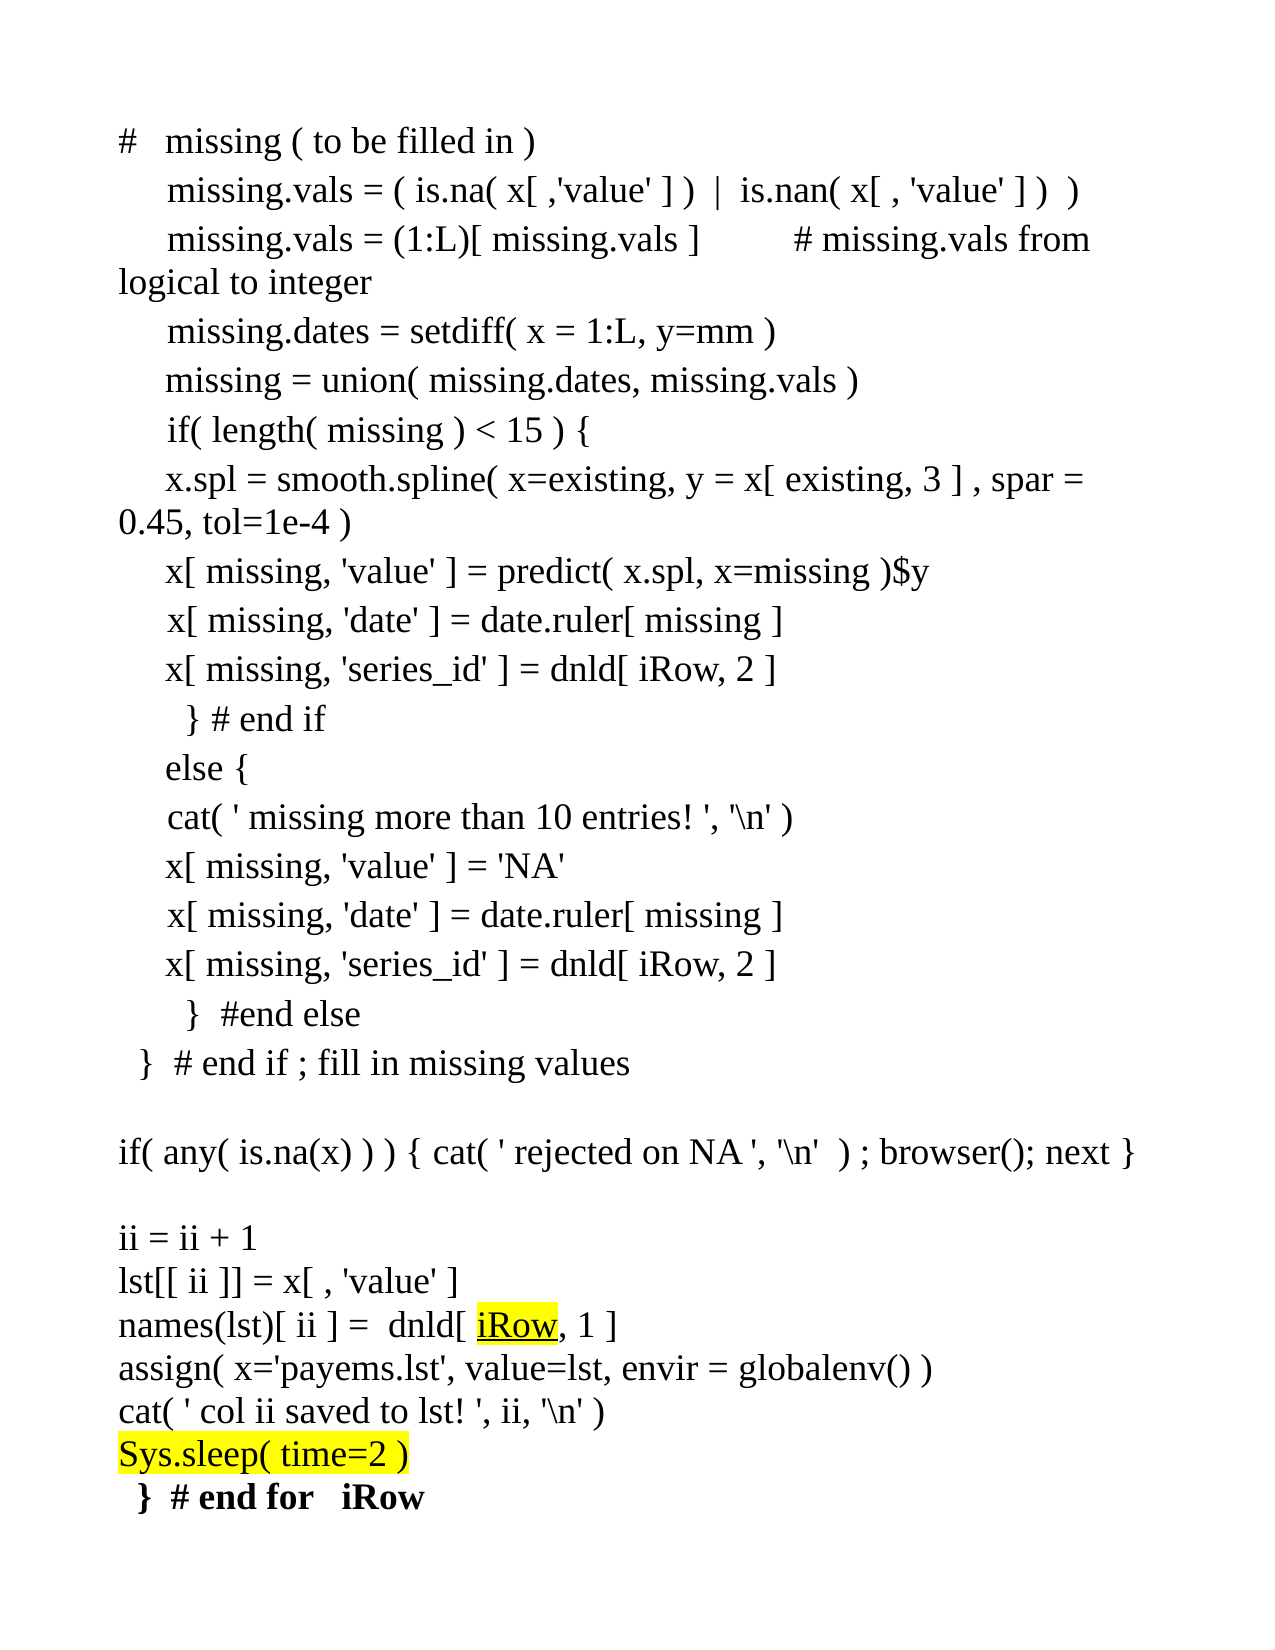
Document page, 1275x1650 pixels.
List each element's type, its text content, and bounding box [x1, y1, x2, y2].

text assign( x='payems.lst', value=lst, envir = globalenv() ) [118, 1345, 1157, 1388]
text } # end if ; fill in missing values [118, 1040, 1157, 1083]
text ii = ii + 1 [118, 1216, 1157, 1259]
text cat( ' col ii saved to lst! ', ii, '\n' ) [118, 1388, 1157, 1431]
text missing.dates = setdiff( x = 1:L, y=mm ) [118, 309, 1157, 352]
text lst[[ ii ]] = x[ , 'value' ] [118, 1259, 1157, 1302]
text # missing ( to be filled in ) [118, 118, 1157, 161]
text else { [118, 745, 1157, 788]
text missing = union( missing.dates, missing.vals ) [118, 358, 1157, 401]
text missing.vals = (1:L)[ missing.vals ] # missing.vals from logical to integer [118, 216, 1157, 303]
text x[ missing, 'date' ] = date.ruler[ missing ] [118, 598, 1157, 641]
text } # end for iRow [118, 1474, 1157, 1518]
text x.spl = smooth.spline( x=existing, y = x[ existing, 3 ] , spar = 0.45, tol=1e-4 ) [118, 456, 1157, 542]
text if( length( missing ) < 15 ) { [118, 407, 1157, 450]
text x[ missing, 'series_id' ] = dnld[ iRow, 2 ] [118, 647, 1157, 690]
text x[ missing, 'value' ] = 'NA' [118, 843, 1157, 887]
text x[ missing, 'date' ] = date.ruler[ missing ] [118, 893, 1157, 936]
text x[ missing, 'series_id' ] = dnld[ iRow, 2 ] [118, 942, 1157, 985]
text missing.vals = ( is.na( x[ ,'value' ] ) | is.nan( x[ , 'value' ] ) ) [118, 167, 1157, 210]
text if( any( is.na(x) ) ) { cat( ' rejected on NA ', '\n' ) ; browser(); next } [118, 1129, 1157, 1173]
text } #end else [118, 991, 1157, 1034]
text x[ missing, 'value' ] = predict( x.spl, x=missing )$y [118, 548, 1157, 592]
text } # end if [118, 696, 1157, 739]
text cat( ' missing more than 10 entries! ', '\n' ) [118, 794, 1157, 837]
text names(lst)[ ii ] = dnld[ iRow, 1 ] [118, 1302, 1157, 1345]
text Sys.sleep( time=2 ) [118, 1431, 1157, 1474]
